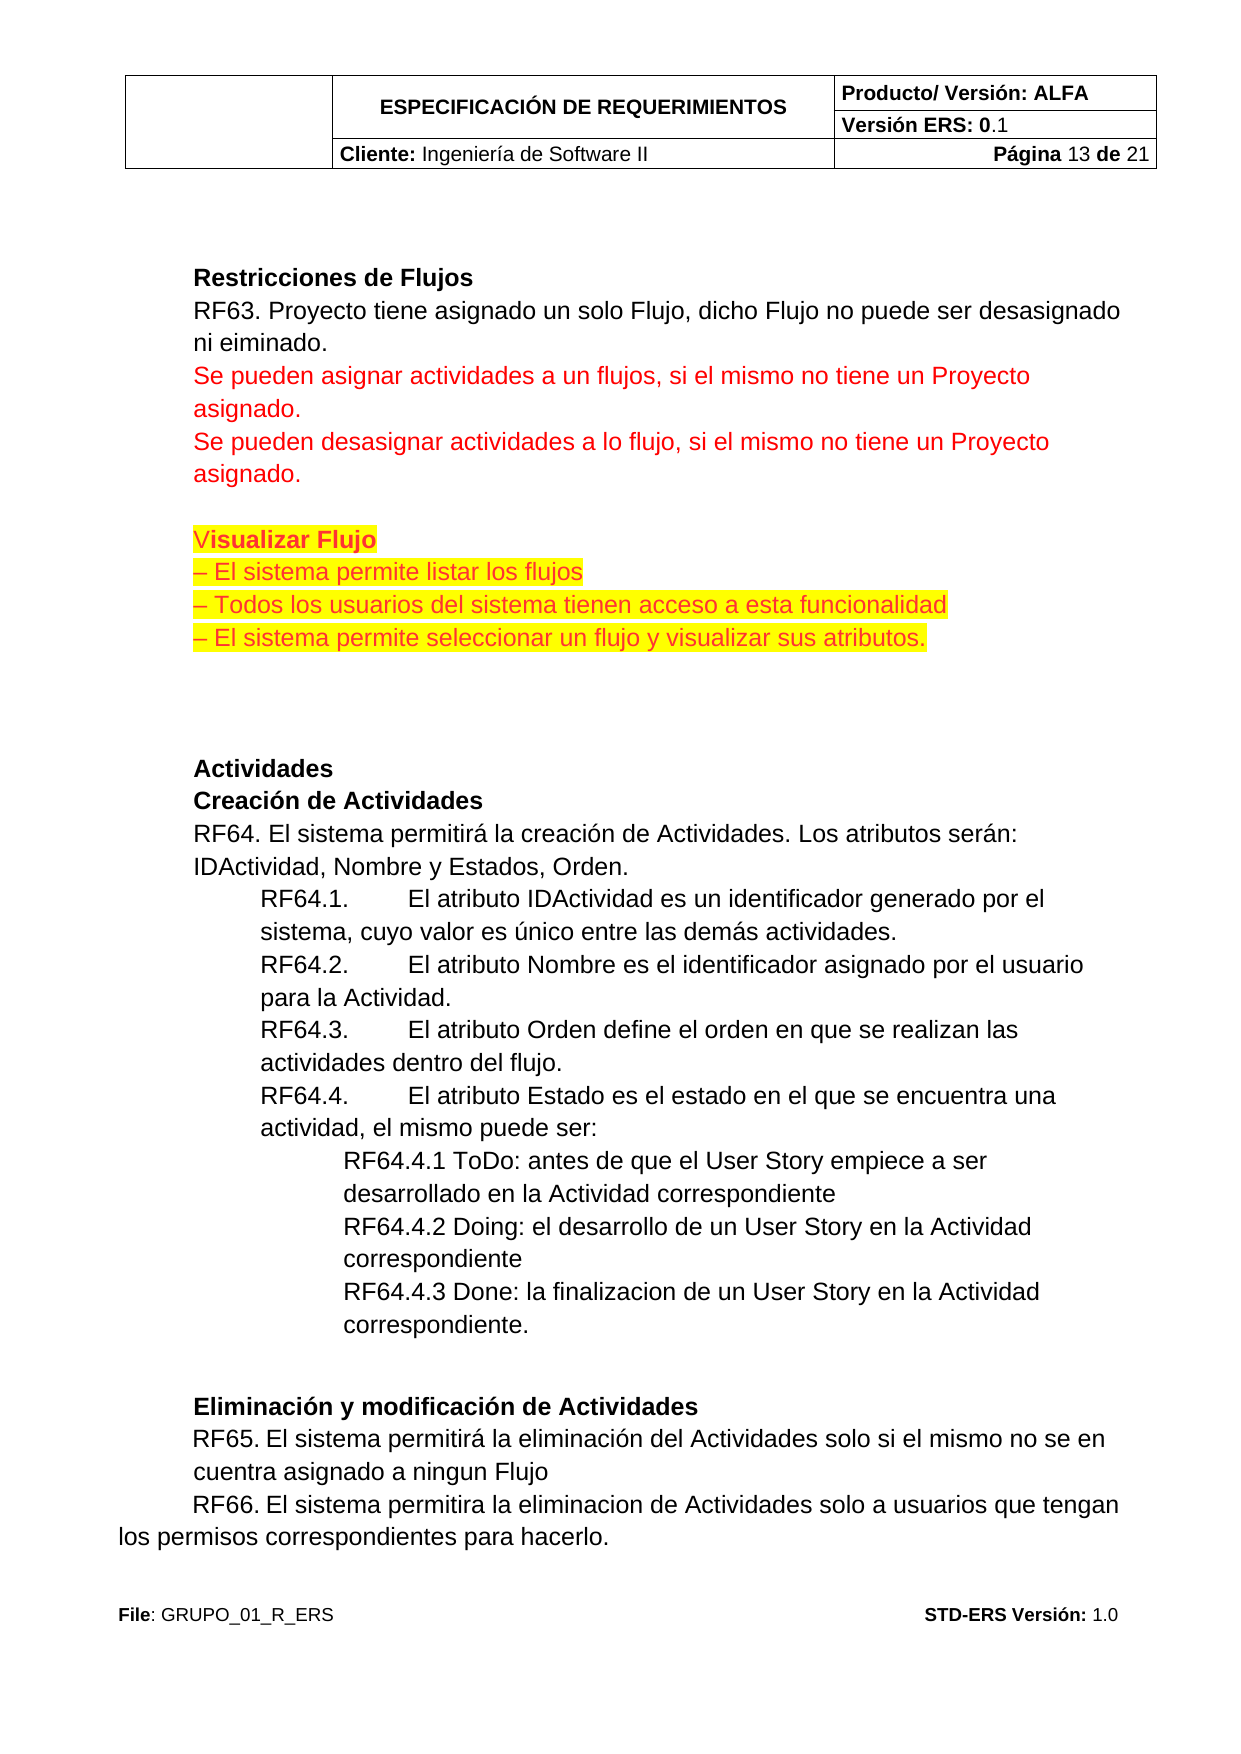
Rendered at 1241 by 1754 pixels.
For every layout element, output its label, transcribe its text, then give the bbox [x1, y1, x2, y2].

list RF64.4.3 Done: la finalizacion de un User Story en la Actividad correspondiente. [306, 1277, 1122, 1338]
list RF64.4.1 ToDo: antes de que el User Story empiece a ser desarrollado en la Actividad correspondiente [306, 1146, 1122, 1208]
list RF64.4.2 Doing: el desarrollo de un User Story en la Actividad correspondiente [306, 1212, 1122, 1273]
list – El sistema permite listar los flujos [156, 557, 1122, 586]
list RF63. Proyecto tiene asignado un solo Flujo, dicho Flujo no puede ser desasignado ni eiminado. [156, 296, 1122, 357]
list El sistema permitira la eliminacion de Actividades solo a usuarios que tengan los permisos correspondientes para hacerlo. [118, 1489, 1122, 1551]
list RF64. El sistema permitirá la creación de Actividades. Los atributos serán: IDActividad, Nombre y Estados, Orden. [156, 819, 1122, 881]
list El atributo Nombre es el identificador asignado por el usuario para la Actividad. [260, 950, 1122, 1011]
list El sistema permitirá la eliminación del Actividades solo si el mismo no se en cuentra asignado a ningun Flujo [118, 1424, 1122, 1486]
list – Todos los usuarios del sistema tienen acceso a esta funcionalidad [156, 590, 1122, 619]
list El atributo Estado es el estado en el que se encuentra una actividad, el mismo puede ser: [260, 1081, 1122, 1142]
list Eliminación y modificación de Actividades [156, 1391, 1122, 1420]
list Restricciones de Flujos [156, 263, 1122, 292]
list Se pueden asignar actividades a un flujos, si el mismo no tiene un Proyecto asignado. [156, 361, 1122, 423]
list El atributo IDActividad es un identificador generado por el sistema, cuyo valor es único entre las demás actividades. [260, 884, 1122, 946]
list Se pueden desasignar actividades a lo flujo, si el mismo no tiene un Proyecto asignado. [156, 427, 1122, 488]
list Visualizar Flujo [156, 525, 1122, 553]
list – El sistema permite seleccionar un flujo y visualizar sus atributos. [156, 623, 1122, 652]
list Actividades [156, 754, 1122, 782]
list Creación de Actividades [156, 786, 1122, 815]
list El atributo Orden define el orden en que se realizan las actividades dentro del flujo. [260, 1015, 1122, 1077]
